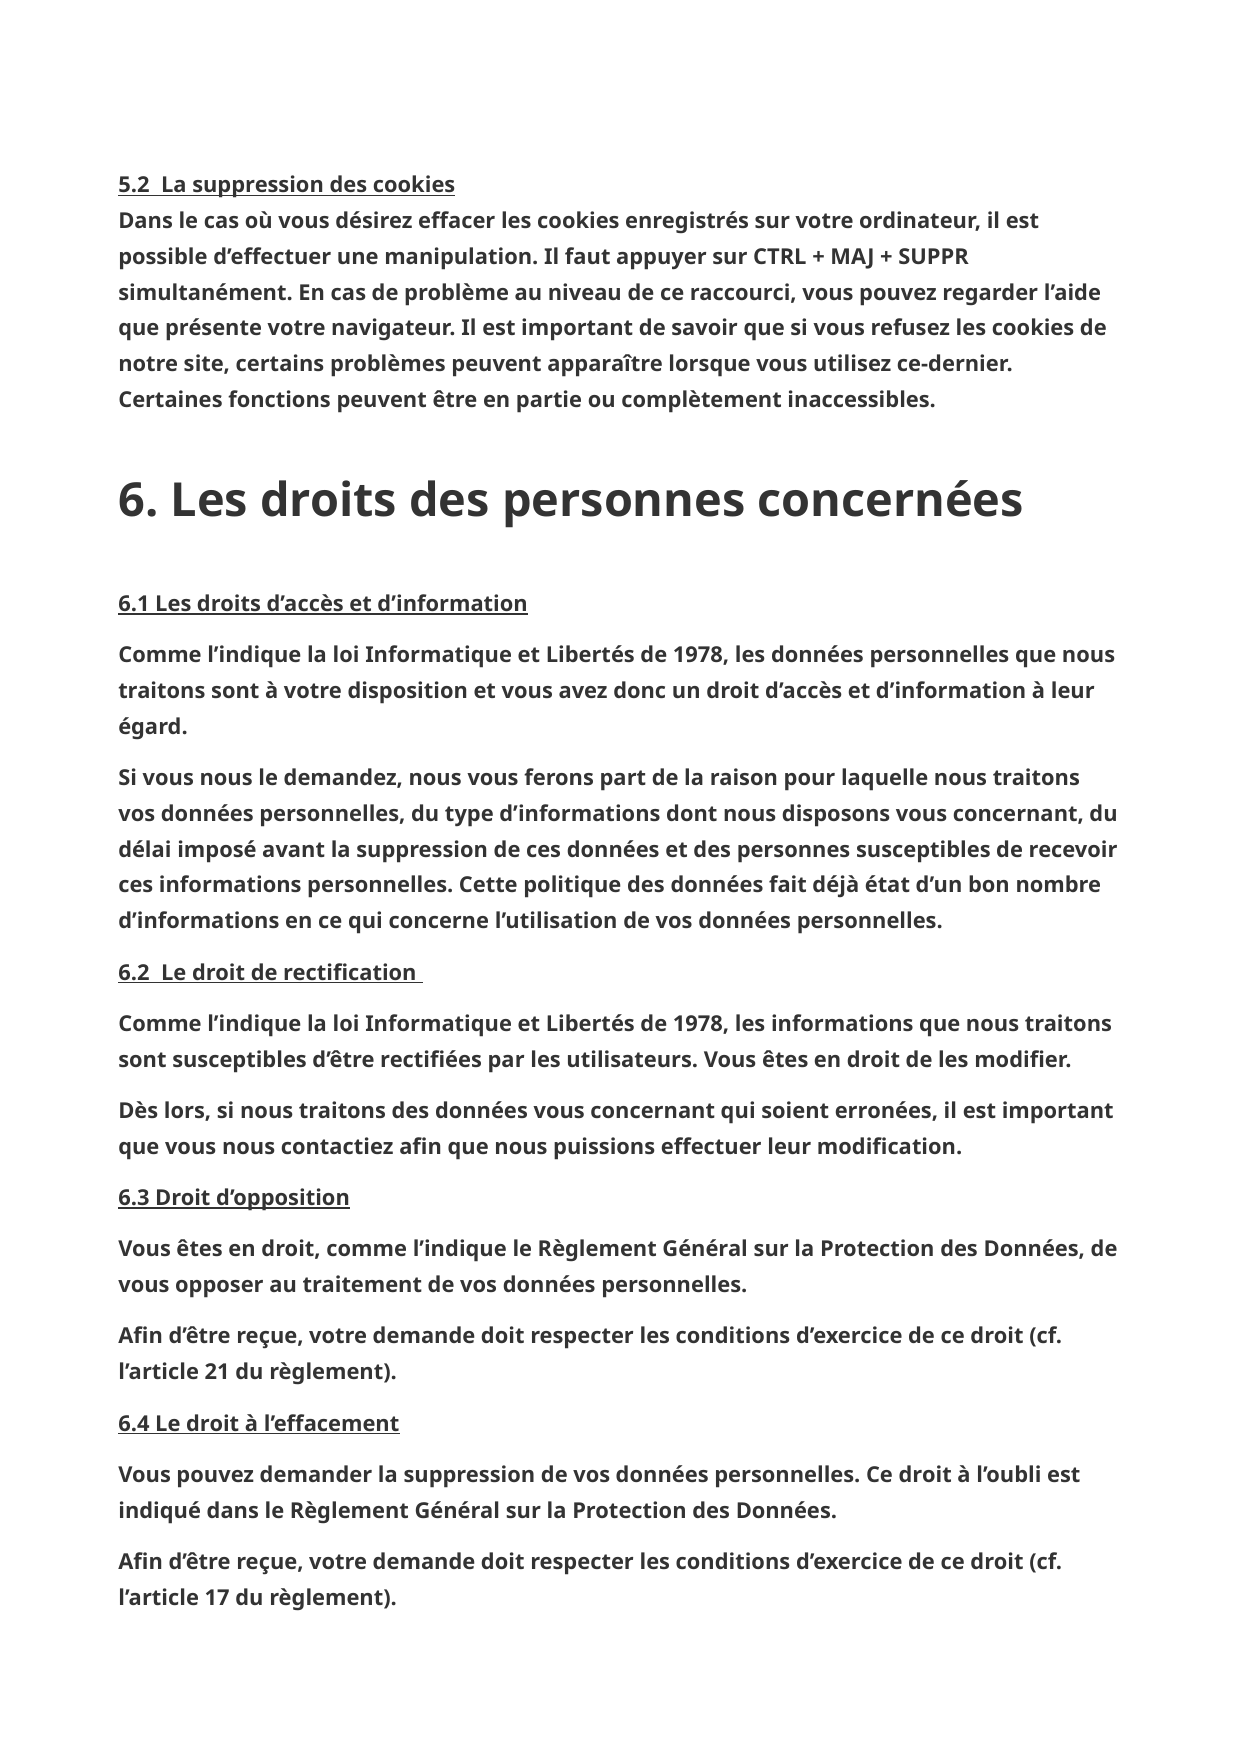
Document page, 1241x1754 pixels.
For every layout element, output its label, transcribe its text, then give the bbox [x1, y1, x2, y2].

text 6.1 Les droits d’accès et d’information [118, 552, 1122, 618]
text 6.3 Droit d’opposition [118, 1182, 1122, 1212]
text Comme l’indique la loi Informatique et Libertés de 1978, les informations que nous traitons sont susceptibles d’être rectifiées par les utilisateurs. Vous êtes en droit de les modifier. [118, 1008, 1122, 1073]
text 6.2 Le droit de rectification [118, 956, 1122, 986]
text Si vous nous le demandez, nous vous ferons part de la raison pour laquelle nous traitons vos données personnelles, du type d’informations dont nous disposons vous concernant, du délai imposé avant la suppression de ces données et des personnes susceptibles de recevoir ces informations personnelles. Cette politique des données fait déjà état d’un bon nombre d’informations en ce qui concerne l’utilisation de vos données personnelles. [118, 762, 1122, 935]
text Vous pouvez demander la suppression de vos données personnelles. Ce droit à l’oubli est indiqué dans le Règlement Général sur la Protection des Données. [118, 1459, 1122, 1524]
text Afin d’être reçue, votre demande doit respecter les conditions d’exercice de ce droit (cf. l’article 21 du règlement). [118, 1320, 1122, 1386]
text Comme l’indique la loi Informatique et Libertés de 1978, les données personnelles que nous traitons sont à votre disposition et vous avez donc un droit d’accès et d’information à leur égard. [118, 639, 1122, 741]
text Vous êtes en droit, comme l’indique le Règlement Général sur la Protection des Données, de vous opposer au traitement de vos données personnelles. [118, 1233, 1122, 1299]
text 5.2 La suppression des cookies Dans le cas où vous désirez effacer les cookies enregistrés sur votre ordinateur, il est possible d’effectuer une manipulation. Il faut appuyer sur CTRL + MAJ + SUPPR simultanément. En cas de problème au niveau de ce raccourci, vous pouvez regarder l’aide que présente votre navigateur. Il est important de savoir que si vous refusez les cookies de notre site, certains problèmes peuvent apparaître lorsque vous utilisez ce-dernier. Certaines fonctions peuvent être en partie ou complètement inaccessibles. [118, 169, 1122, 414]
subtitle 6. Les droits des personnes concernées [118, 466, 1122, 530]
text 6.4 Le droit à l’effacement [118, 1407, 1122, 1437]
text Dès lors, si nous traitons des données vous concernant qui soient erronées, il est important que vous nous contactiez afin que nous puissions effectuer leur modification. [118, 1095, 1122, 1160]
text Afin d’être reçue, votre demande doit respecter les conditions d’exercice de ce droit (cf. l’article 17 du règlement). [118, 1546, 1122, 1611]
